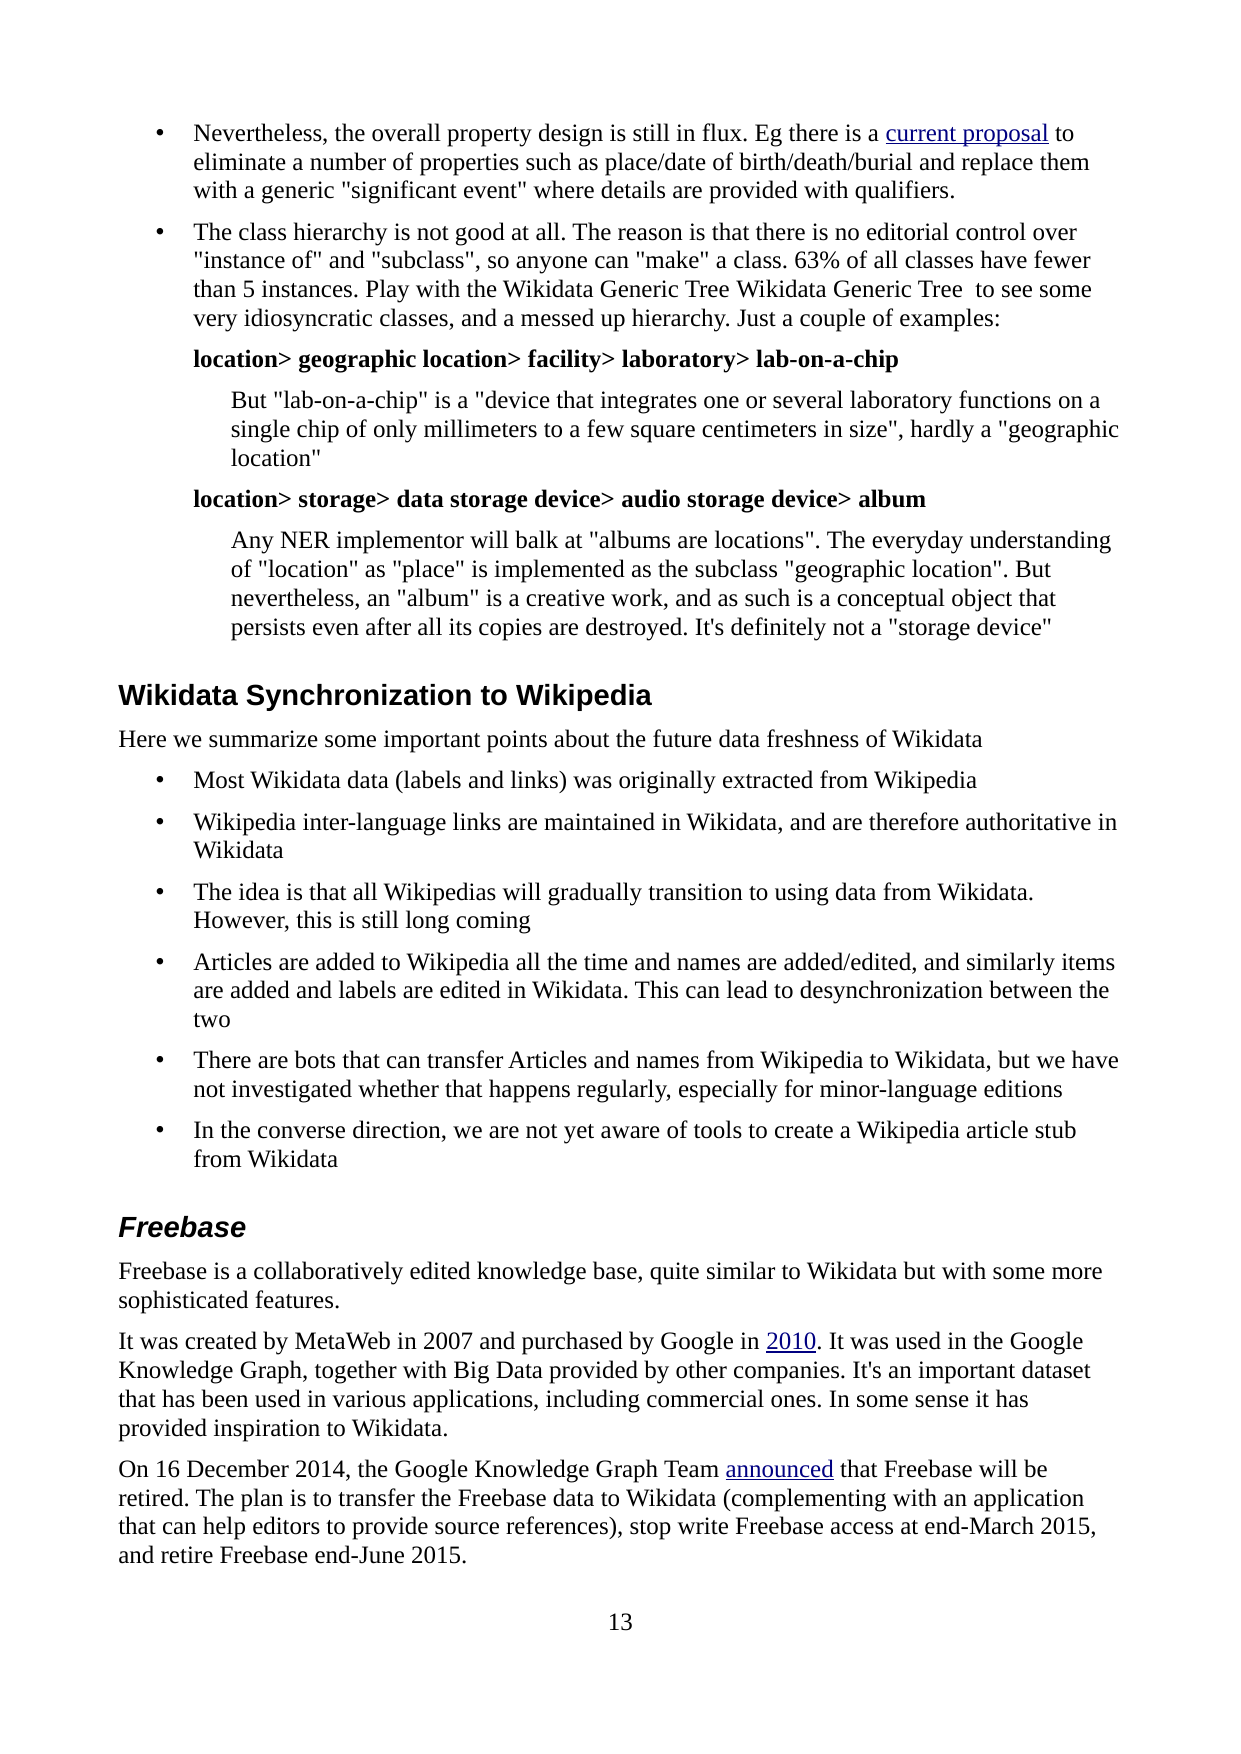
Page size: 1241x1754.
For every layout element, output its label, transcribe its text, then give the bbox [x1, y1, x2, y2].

list But "lab-on-a-chip" is a "device that integrates one or several laboratory functions on a single chip of only millimeters to a few square centimeters in size", hardly a "geographic location" [118, 386, 1122, 472]
subtitle Freebase [118, 1210, 1122, 1244]
text On 16 December 2014, the Google Knowledge Graph Team announced that Freebase will be retired. The plan is to transfer the Freebase data to Wikidata (complementing with an application that can help editors to provide source references), stop write Freebase access at end-March 2015, and retire Freebase end-June 2015. [118, 1454, 1122, 1569]
text Here we summarize some important points about the future data freshness of Wikidata [118, 724, 1122, 753]
list location> storage> data storage device> audio storage device> album [118, 484, 1122, 513]
list Wikipedia inter-language links are maintained in Wikidata, and are therefore authoritative in Wikidata [156, 807, 1122, 864]
list In the converse direction, we are not yet aware of tools to create a Wikipedia article stub from Wikidata [156, 1115, 1122, 1173]
subtitle Wikidata Synchronization to Wikipedia [118, 678, 1122, 712]
text Freebase is a collaboratively edited knowledge base, quite similar to Wikidata but with some more sophisticated features. [118, 1256, 1122, 1314]
list There are bots that can transfer Articles and names from Wikipedia to Wikidata, but we have not investigated whether that happens regularly, especially for minor-language editions [156, 1045, 1122, 1103]
list Nevertheless, the overall property design is still in flux. Eg there is a current proposal to eliminate a number of properties such as place/date of birth/death/burial and replace them with a generic "significant event" where details are provided with qualifiers. [156, 118, 1122, 204]
text It was created by MetaWeb in 2007 and purchased by Google in 2010. It was used in the Google Knowledge Graph, together with Big Data provided by other companies. It's an important dataset that has been used in various applications, including commercial ones. In some sense it has provided inspiration to Wikidata. [118, 1326, 1122, 1441]
list Any NER implementor will balk at "albums are locations". The everyday understanding of "location" as "place" is implemented as the subclass "geographic location". But nevertheless, an "album" is a creative work, and as such is a conceptual object that persists even after all its copies are destroyed. It's definitely not a "storage device" [118, 526, 1122, 641]
list Articles are added to Wikipedia all the time and names are added/edited, and similarly items are added and labels are edited in Wikidata. This can lead to desynchronization between the two [156, 947, 1122, 1033]
list The idea is that all Wikipedias will gradually transition to using data from Wikidata. However, this is still long coming [156, 877, 1122, 934]
list Most Wikidata data (labels and links) was originally extracted from Wikipedia [156, 765, 1122, 794]
list location> geographic location> facility> laboratory> lab-on-a-chip [118, 344, 1122, 373]
list The class hierarchy is not good at all. The reason is that there is no editorial control over "instance of" and "subclass", so anyone can "make" a class. 63% of all classes have fewer than 5 instances. Play with the Wikidata Generic Tree Wikidata Generic Tree to see some very idiosyncratic classes, and a messed up hierarchy. Just a couple of examples: [156, 217, 1122, 332]
